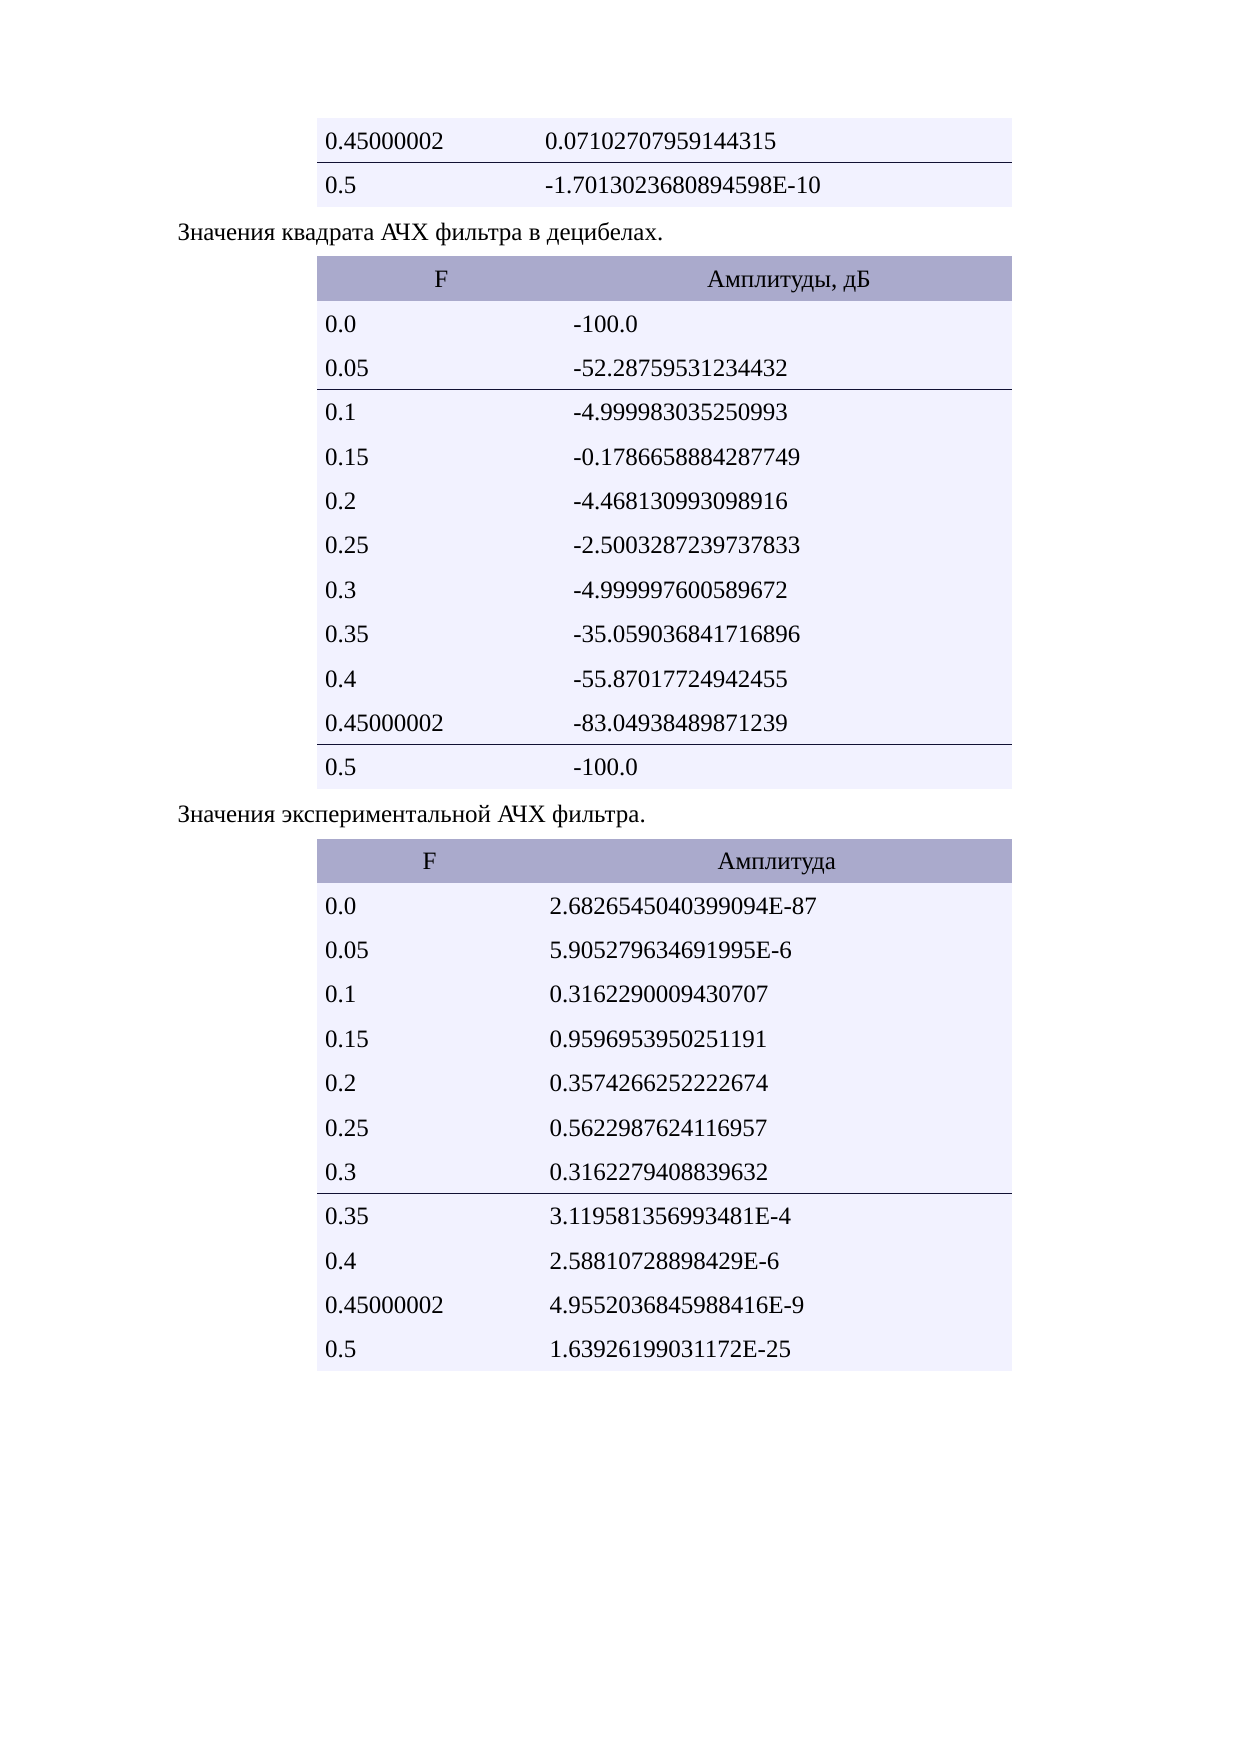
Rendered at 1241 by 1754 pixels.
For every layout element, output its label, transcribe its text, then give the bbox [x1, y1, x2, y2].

table_header Амплитуды, дБ [565, 256, 1012, 301]
table_cell 0.45000002 [317, 118, 537, 162]
text Значения экспериментальной АЧХ фильтра. [177, 799, 1152, 828]
table_cell -2.5003287239737833 [565, 523, 1012, 567]
table_cell 0.05 [317, 927, 541, 972]
table_cell 0.5 [317, 1327, 541, 1371]
table_cell 0.5 [317, 163, 537, 207]
table_cell 0.07102707959144315 [537, 118, 1012, 162]
text Значения квадрата АЧХ фильтра в децибелах. [177, 217, 1152, 246]
table_cell 0.35 [317, 611, 565, 656]
table_cell -83.04938489871239 [565, 700, 1012, 744]
table_cell -100.0 [565, 745, 1012, 789]
table_cell -100.0 [565, 301, 1012, 345]
table_header Амплитуда [541, 839, 1012, 883]
table_cell 0.45000002 [317, 1282, 541, 1327]
table_cell -4.999997600589672 [565, 567, 1012, 611]
table_cell 0.25 [317, 523, 565, 567]
table_cell 0.3162290009430707 [541, 972, 1012, 1016]
table_cell -0.1786658884287749 [565, 434, 1012, 478]
table_cell 0.35 [317, 1194, 541, 1238]
table_cell 0.3 [317, 1149, 541, 1193]
table_header F [317, 839, 541, 883]
table_cell 0.1 [317, 972, 541, 1016]
table_cell 1.63926199031172E-25 [541, 1327, 1012, 1371]
table_cell 0.15 [317, 434, 565, 478]
table_header F [317, 256, 565, 301]
table_cell 4.9552036845988416E-9 [541, 1282, 1012, 1327]
table_cell 0.1 [317, 390, 565, 434]
table_cell 0.15 [317, 1016, 541, 1060]
table_cell 0.9596953950251191 [541, 1016, 1012, 1060]
table_cell 0.3162279408839632 [541, 1149, 1012, 1193]
table_cell 0.2 [317, 478, 565, 523]
table_cell 0.5622987624116957 [541, 1105, 1012, 1149]
table_cell 0.0 [317, 301, 565, 345]
table_cell 2.58810728898429E-6 [541, 1238, 1012, 1282]
table_cell 0.45000002 [317, 700, 565, 744]
table_cell 0.3574266252222674 [541, 1060, 1012, 1105]
table_cell -4.999983035250993 [565, 390, 1012, 434]
table_cell 2.6826545040399094E-87 [541, 883, 1012, 927]
table_cell -35.059036841716896 [565, 611, 1012, 656]
table_cell 0.3 [317, 567, 565, 611]
table_cell -52.28759531234432 [565, 345, 1012, 389]
table_cell 0.4 [317, 656, 565, 700]
table_cell 0.25 [317, 1105, 541, 1149]
table_cell -55.87017724942455 [565, 656, 1012, 700]
table_cell 0.0 [317, 883, 541, 927]
table_cell -1.7013023680894598E-10 [537, 163, 1012, 207]
table_cell 0.5 [317, 745, 565, 789]
table_cell 5.905279634691995E-6 [541, 927, 1012, 972]
table_cell 0.05 [317, 345, 565, 389]
table_cell 3.119581356993481E-4 [541, 1194, 1012, 1238]
table_cell 0.2 [317, 1060, 541, 1105]
table_cell 0.4 [317, 1238, 541, 1282]
table_cell -4.468130993098916 [565, 478, 1012, 523]
